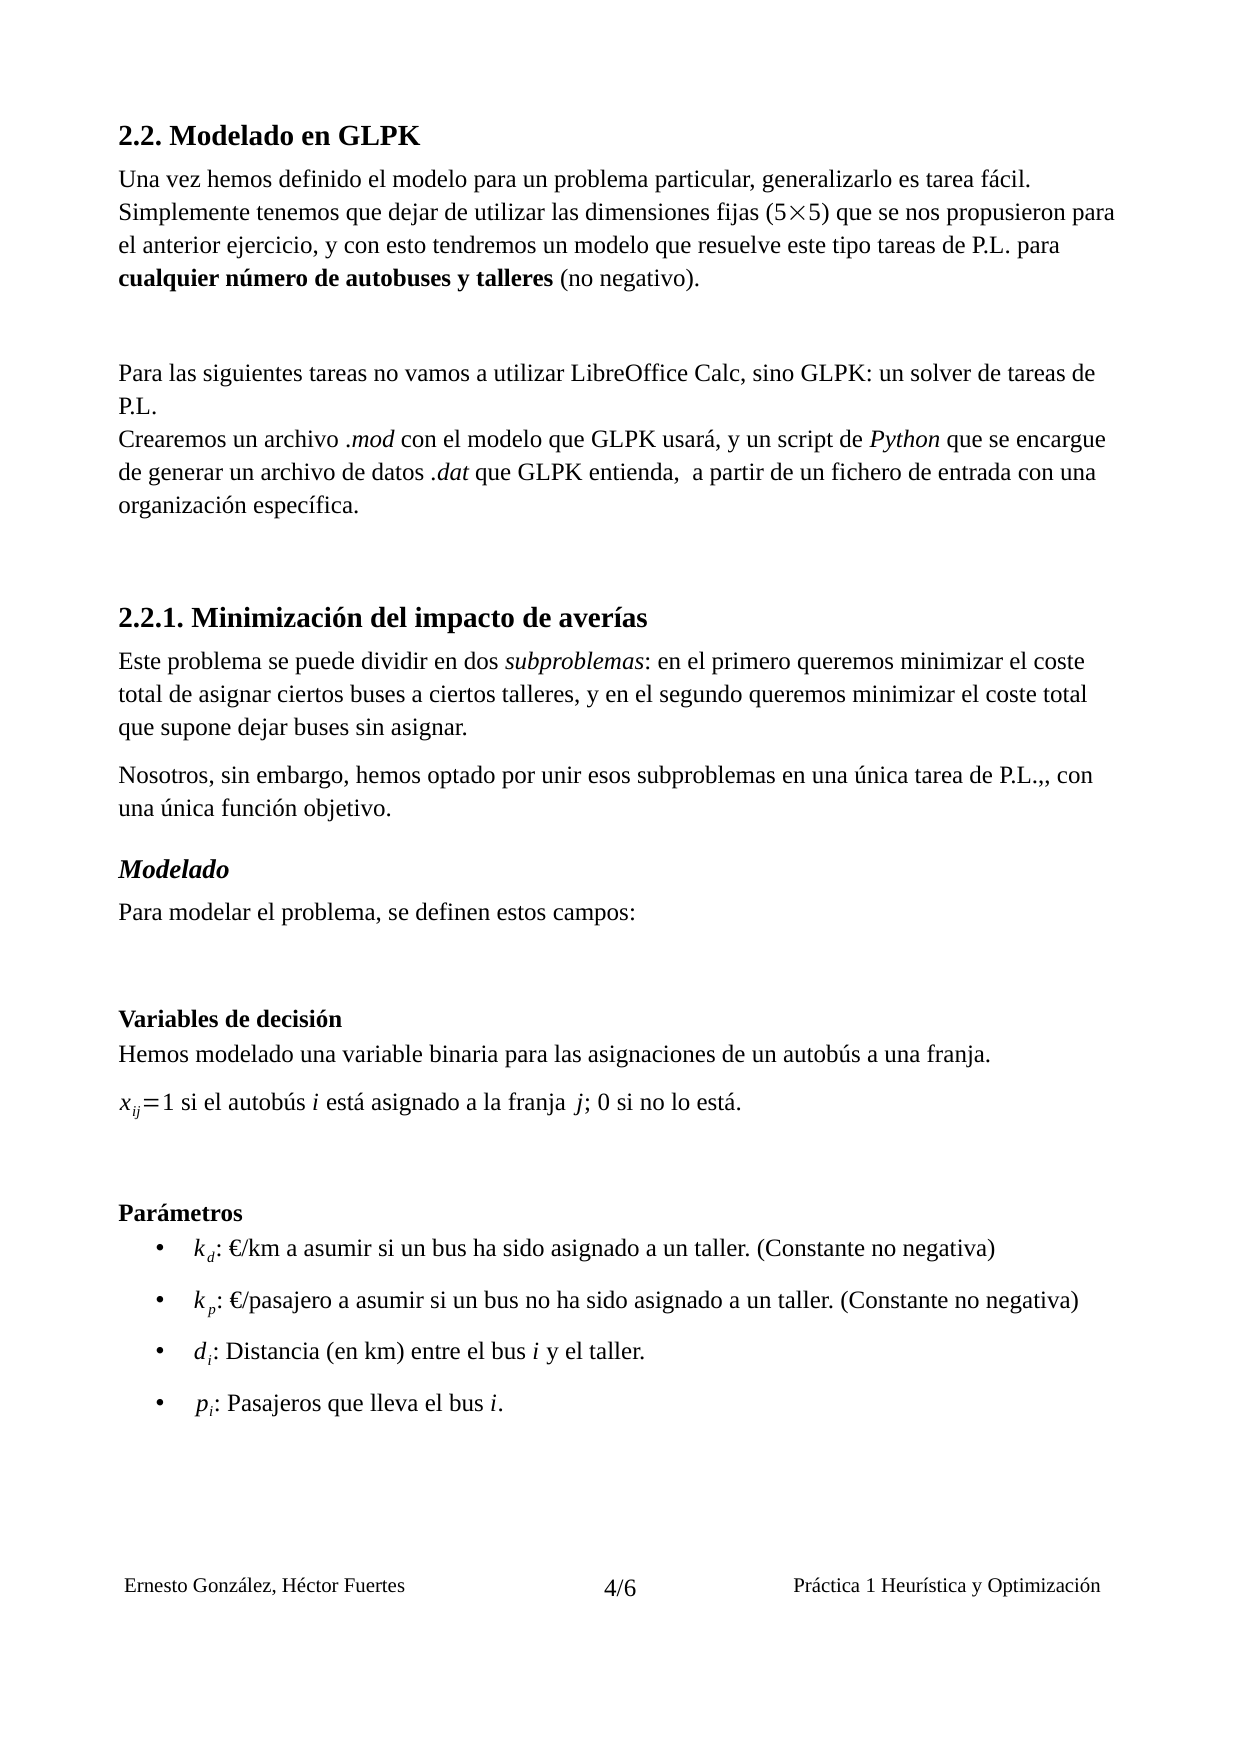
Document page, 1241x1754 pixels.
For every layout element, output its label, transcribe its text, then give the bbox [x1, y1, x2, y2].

subtitle 2.2.1. Minimización del impacto de averías [118, 600, 1122, 634]
subtitle Parámetros [118, 1198, 1122, 1227]
text Para las siguientes tareas no vamos a utilizar LibreOffice Calc, sino GLPK: un solver de tareas de P.L. Crearemos un archivo .mod con el modelo que GLPK usará, y un script de Python que se encargue de generar un archivo de datos .dat que GLPK entienda, a partir de un fichero de entrada con una organización específica. [118, 358, 1122, 519]
subtitle Modelado [118, 853, 1122, 884]
list : €/pasajero a asumir si un bus no ha sido asignado a un taller. (Constante no negativa) [156, 1285, 1122, 1317]
list : Distancia (en km) entre el bus y el taller. [156, 1336, 1122, 1369]
list : €/km a asumir si un bus ha sido asignado a un taller. (Constante no negativa) [156, 1233, 1122, 1266]
subtitle 2.2. Modelado en GLPK [118, 118, 1122, 152]
list : Pasajeros que lleva el bus . [156, 1388, 1122, 1420]
text si el autobús está asignado a la franja ; si no lo está. [118, 1087, 1122, 1119]
subtitle Variables de decisión [118, 1004, 1122, 1033]
text Este problema se puede dividir en dos subproblemas: en el primero queremos minimizar el coste total de asignar ciertos buses a ciertos talleres, y en el segundo queremos minimizar el coste total que supone dejar buses sin asignar. [118, 646, 1122, 741]
text Para modelar el problema, se definen estos campos: [118, 897, 1122, 926]
text Nosotros, sin embargo, hemos optado por unir esos subproblemas en una única tarea de P.L.,, con una única función objetivo. [118, 760, 1122, 822]
text Una vez hemos definido el modelo para un problema particular, generalizarlo es tarea fácil. Simplemente tenemos que dejar de utilizar las dimensiones fijas () que se nos propusieron para el anterior ejercicio, y con esto tendremos un modelo que resuelve este tipo tareas de P.L. para cualquier número de autobuses y talleres (no negativo). [118, 164, 1122, 292]
text Hemos modelado una variable binaria para las asignaciones de un autobús a una franja. [118, 1039, 1122, 1068]
